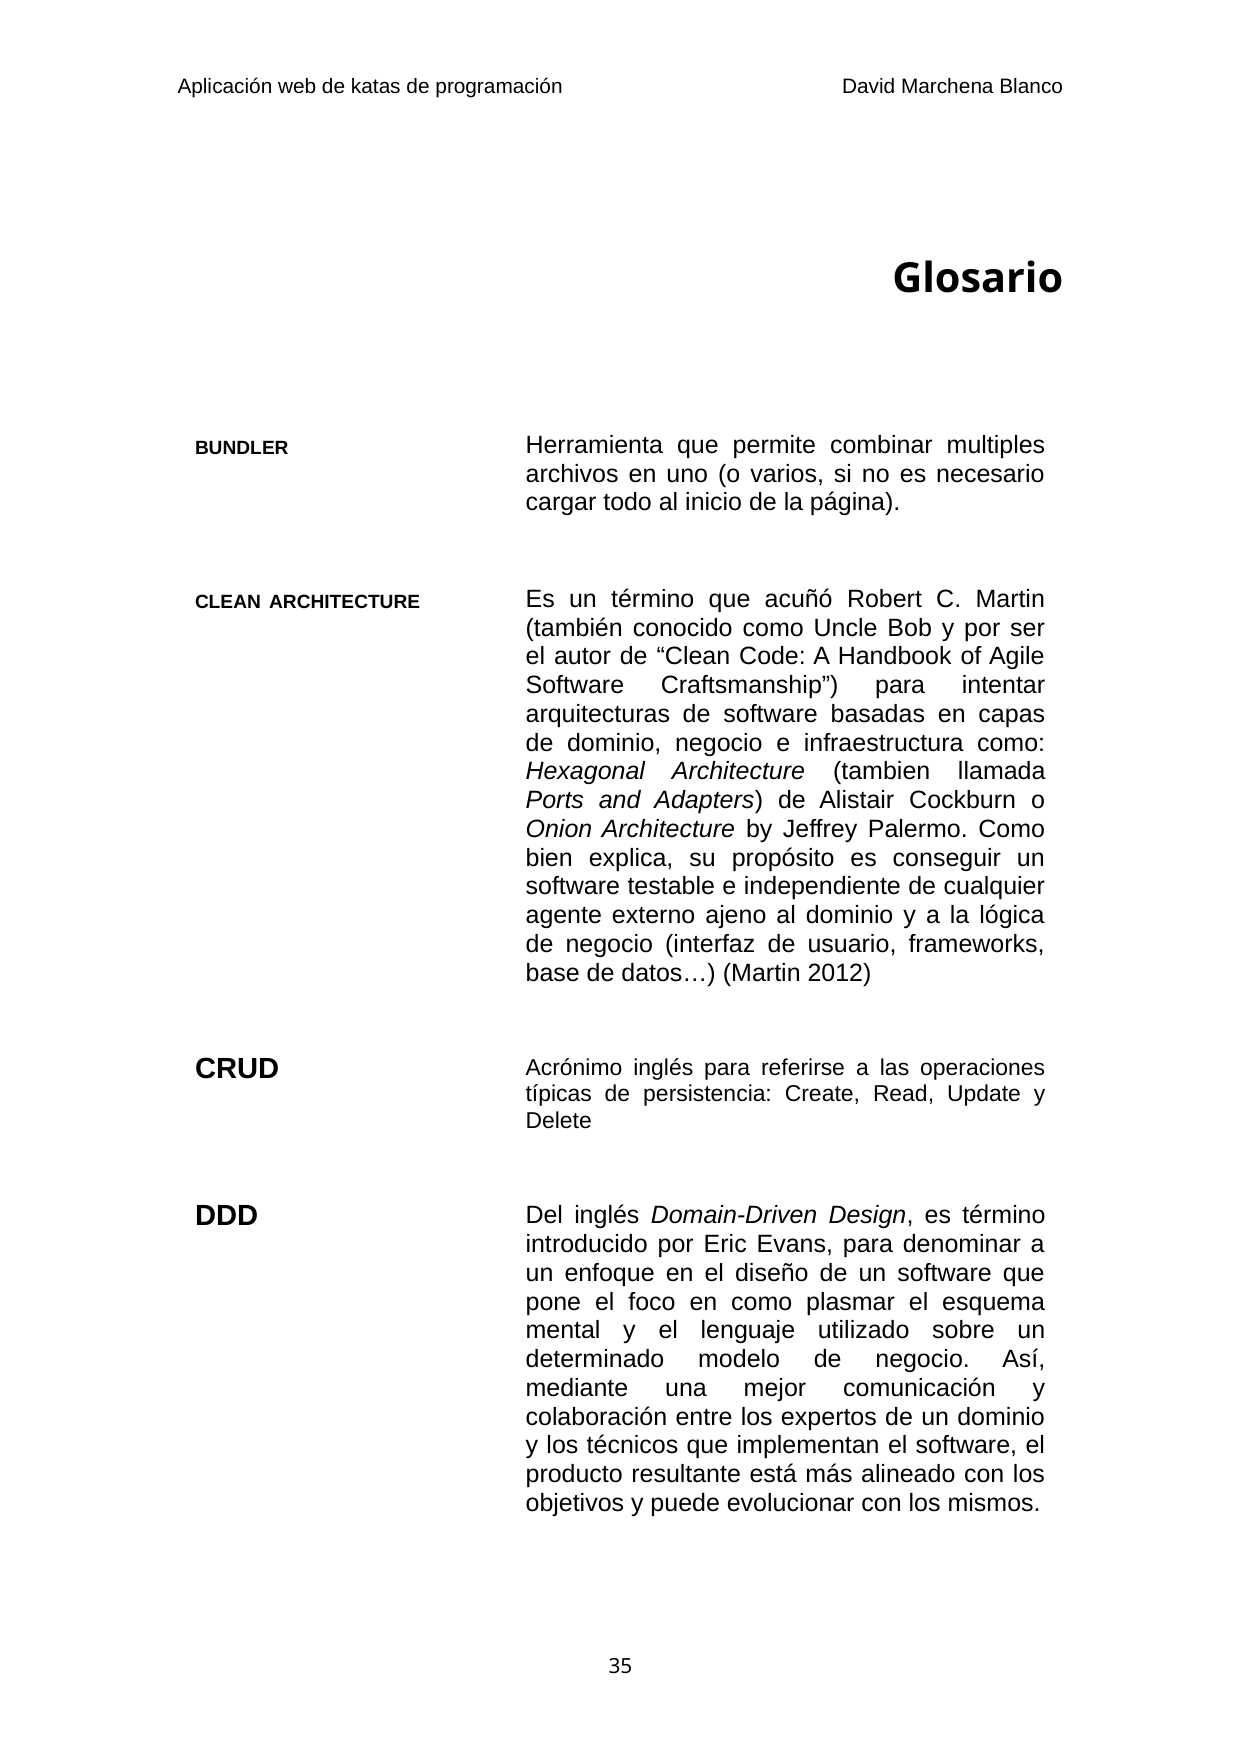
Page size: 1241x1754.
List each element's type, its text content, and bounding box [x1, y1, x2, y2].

table_cell CRUD [177, 1033, 466, 1180]
table_header Herramienta que permite combinar multiples archivos en uno (o varios, si no es necesario cargar todo al inicio de la página). [466, 409, 1063, 563]
table_cell Es un término que acuñó Robert C. Martin (también conocido como Uncle Bob y por ser el autor de “Clean Code: A Handbook of Agile Software Craftsmanship”) para intentar arquitecturas de software basadas en capas de dominio, negocio e infraestructura como: Hexagonal Architecture (tambien llamada Ports and Adapters) de Alistair Cockburn o Onion Architecture by Jeffrey Palermo. Como bien explica, su propósito es conseguir un software testable e independiente de cualquier agente externo ajeno al dominio y a la lógica de negocio (interfaz de usuario, frameworks, base de datos…) (Martin 2012) [466, 563, 1063, 1033]
table_cell clean architecture [177, 563, 466, 1033]
table_cell Del inglés Domain-Driven Design, es término introducido por Eric Evans, para denominar a un enfoque en el diseño de un software que pone el foco en como plasmar el esquema mental y el lenguaje utilizado sobre un determinado modelo de negocio. Así, mediante una mejor comunicación y colaboración entre los expertos de un dominio y los técnicos que implementan el software, el producto resultante está más alineado con los objetivos y puede evolucionar con los mismos. [466, 1180, 1063, 1564]
table_cell Acrónimo inglés para referirse a las operaciones típicas de persistencia: Create, Read, Update y Delete [466, 1033, 1063, 1180]
table_cell DDD [177, 1180, 466, 1564]
subtitle Glosario [177, 248, 1063, 304]
table_header bundler [177, 409, 466, 563]
